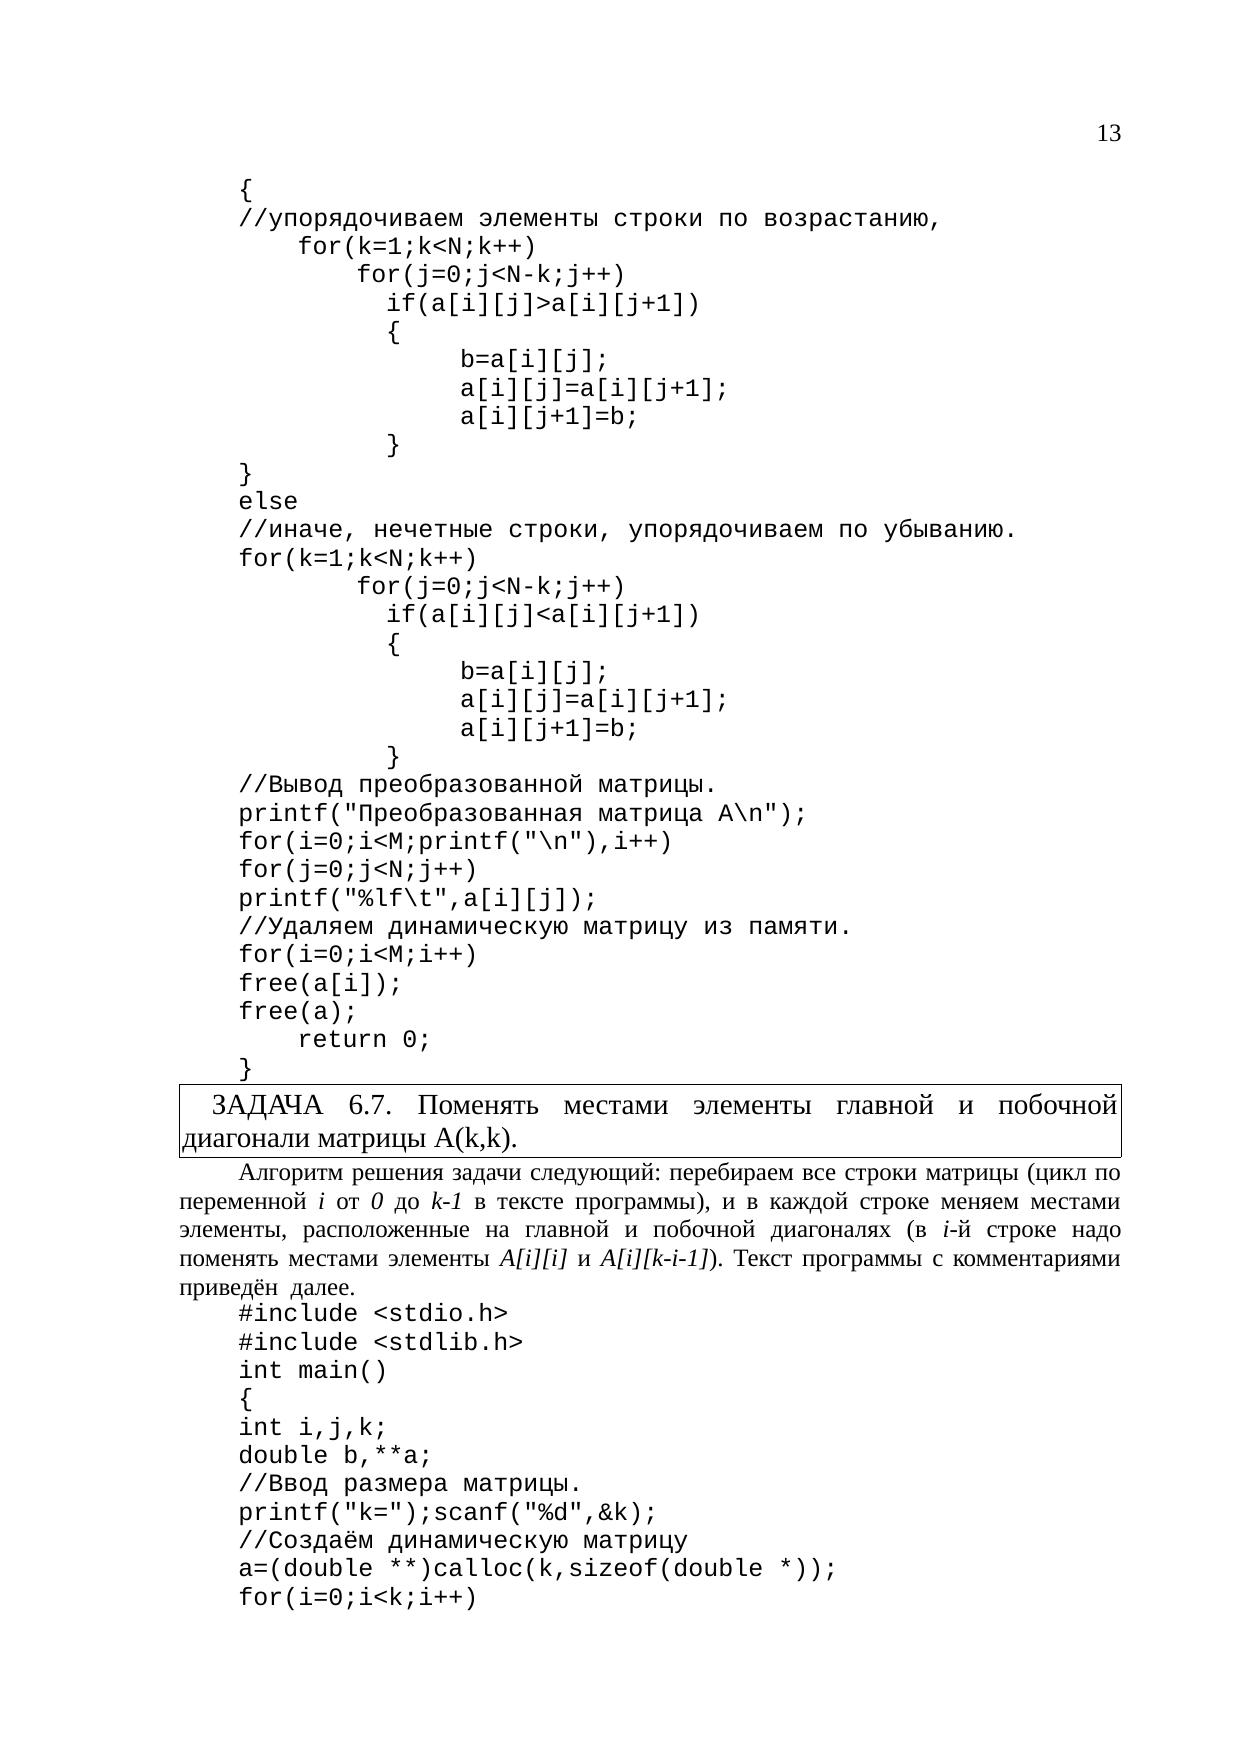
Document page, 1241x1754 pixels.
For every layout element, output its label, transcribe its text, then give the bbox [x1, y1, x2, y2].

text double b,**a; [238, 1442, 1121, 1471]
text a=(double **)calloc(k,sizeof(double *)); [238, 1556, 1121, 1584]
text int main() [238, 1357, 1121, 1386]
text a[i][j+1]=b; [238, 715, 1121, 744]
text for(j=0;j<N-k;j++) [238, 262, 1121, 290]
text for(j=0;j<N;j++) [238, 857, 1121, 885]
text printf("k=");scanf("%d",&k); [238, 1499, 1121, 1527]
text else [238, 489, 1121, 517]
text b=a[i][j]; [238, 659, 1121, 687]
text printf("%lf\t",a[i][j]); [238, 885, 1121, 914]
text //упорядочиваем элементы строки по возрастанию, [238, 205, 1121, 234]
text free(a); [238, 999, 1121, 1027]
text for(j=0;j<N-k;j++) [238, 574, 1121, 602]
text a[i][j]=a[i][j+1]; [238, 375, 1121, 404]
text if(a[i][j]>a[i][j+1]) [238, 290, 1121, 319]
text } [238, 1055, 1121, 1084]
text for(i=0;i<M;printf("\n"),i++) [238, 829, 1121, 857]
text b=a[i][j]; [238, 347, 1121, 375]
text { [238, 177, 1121, 205]
text Алгоритм решения задачи следующий: перебираем все строки матрицы (цикл по переменной i от 0 до k-1 в тексте программы), и в каждой строке меняем местами элементы, расположенные на главной и побочной диагоналях (в i-й строке надо поменять местами элементы A[i][i] и А[i][k-i-1]). Текст программы с комментариями приведён далее. [179, 1158, 1121, 1301]
text #include <stdlib.h> [238, 1329, 1121, 1357]
text for(k=1;k<N;k++) [238, 545, 1121, 574]
text printf("Преобразованная матрица A\n"); [238, 800, 1121, 829]
text //Вывод преобразованной матрицы. [238, 772, 1121, 800]
text { [238, 1386, 1121, 1414]
text a[i][j+1]=b; [238, 404, 1121, 432]
text for(i=0;i<M;i++) [238, 942, 1121, 970]
text } [238, 460, 1121, 489]
text for(i=0;i<k;i++) [238, 1584, 1121, 1612]
text { [238, 319, 1121, 347]
text //Ввод размера матрицы. [238, 1471, 1121, 1499]
text //иначе, нечетные строки, упорядочиваем по убыванию. [238, 517, 1121, 545]
text { [238, 630, 1121, 659]
text free(a[i]); [238, 970, 1121, 999]
text return 0; [238, 1027, 1121, 1055]
text //Удаляем динамическую матрицу из памяти. [238, 914, 1121, 942]
text for(k=1;k<N;k++) [238, 234, 1121, 262]
text a[i][j]=a[i][j+1]; [238, 687, 1121, 715]
text ЗАДАЧА 6.7. Поменять местами элементы главной и побочной диагонали матрицы A(k,k). [180, 1085, 1121, 1157]
text } [238, 744, 1121, 772]
text int i,j,k; [238, 1414, 1121, 1442]
text //Создаём динамическую матрицу [238, 1527, 1121, 1556]
text if(a[i][j]<a[i][j+1]) [238, 602, 1121, 630]
text #include <stdio.h> [238, 1301, 1121, 1329]
text } [238, 432, 1121, 460]
